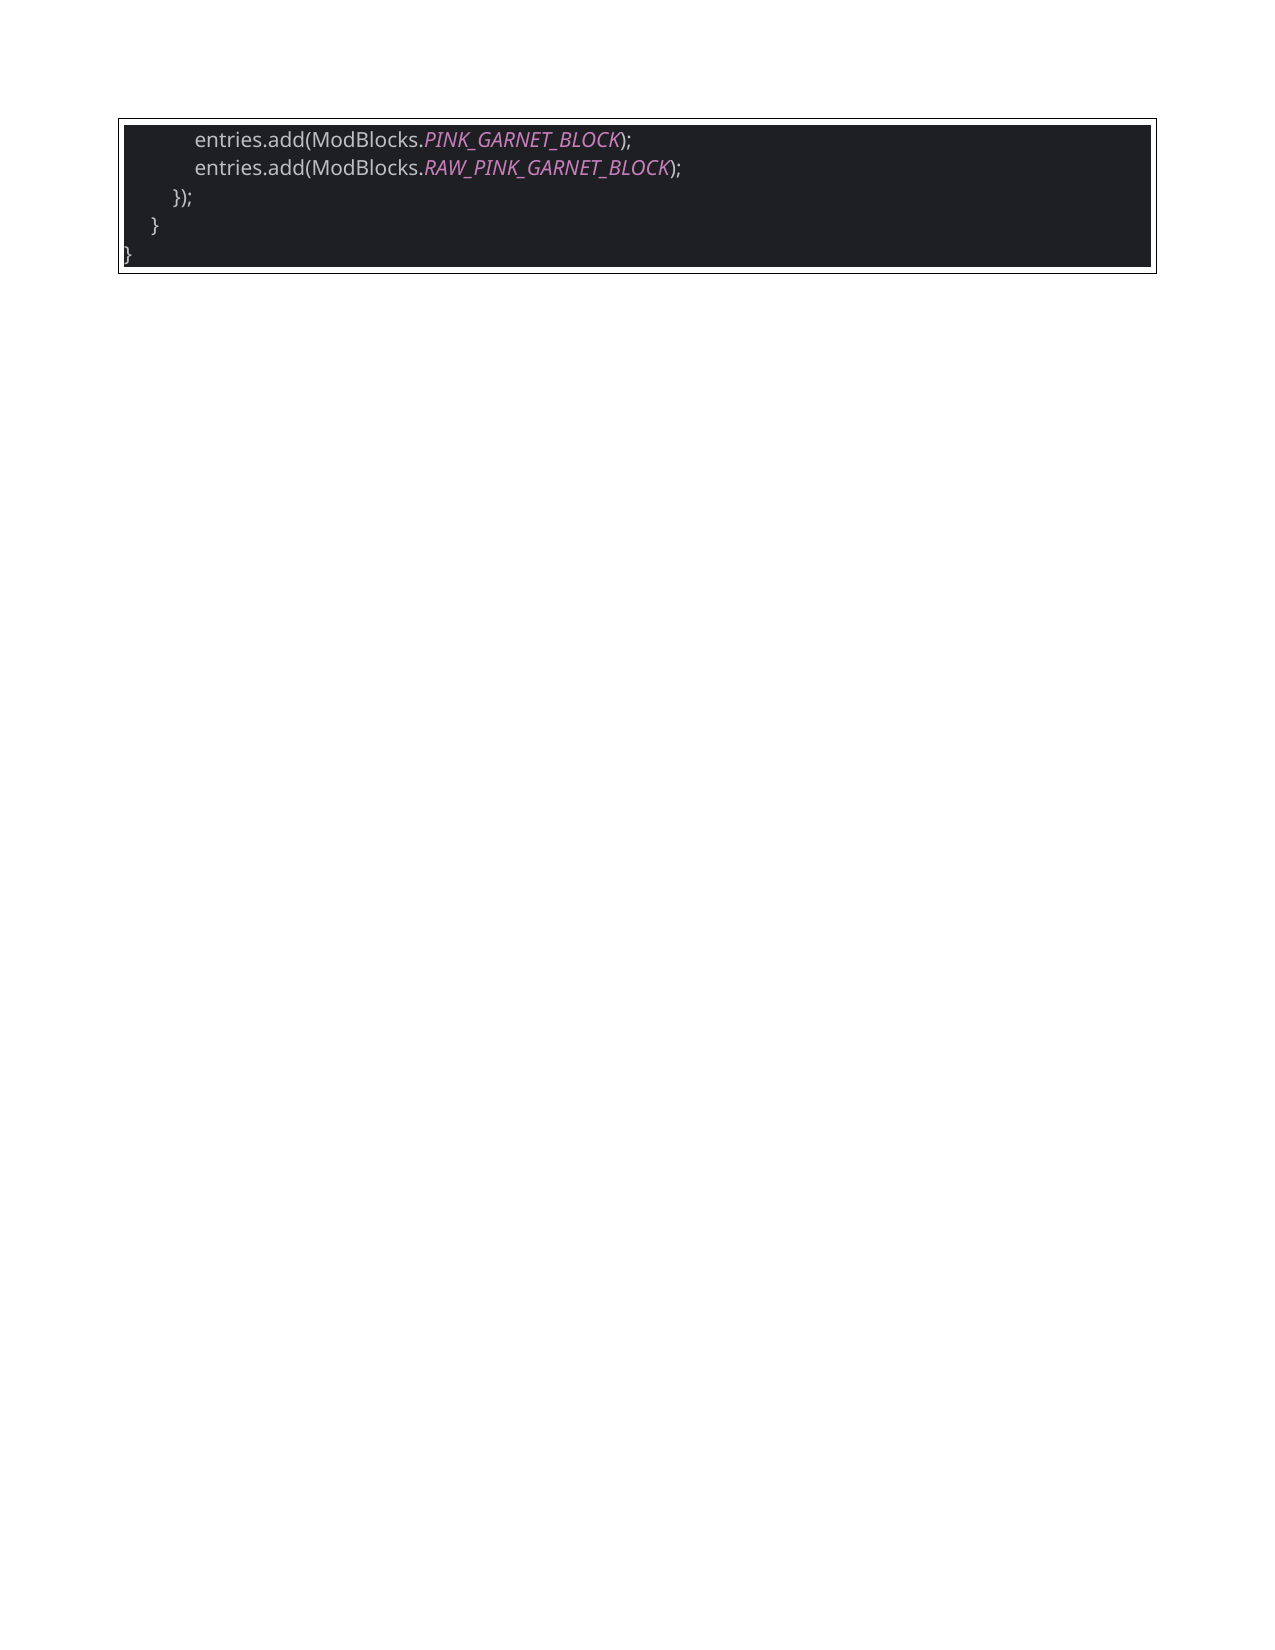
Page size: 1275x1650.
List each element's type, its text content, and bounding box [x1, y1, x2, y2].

table_header entries.add(ModBlocks.PINK_GARNET_BLOCK); entries.add(ModBlocks.RAW_PINK_GARNET_BLOCK); }); } } [119, 119, 1156, 273]
